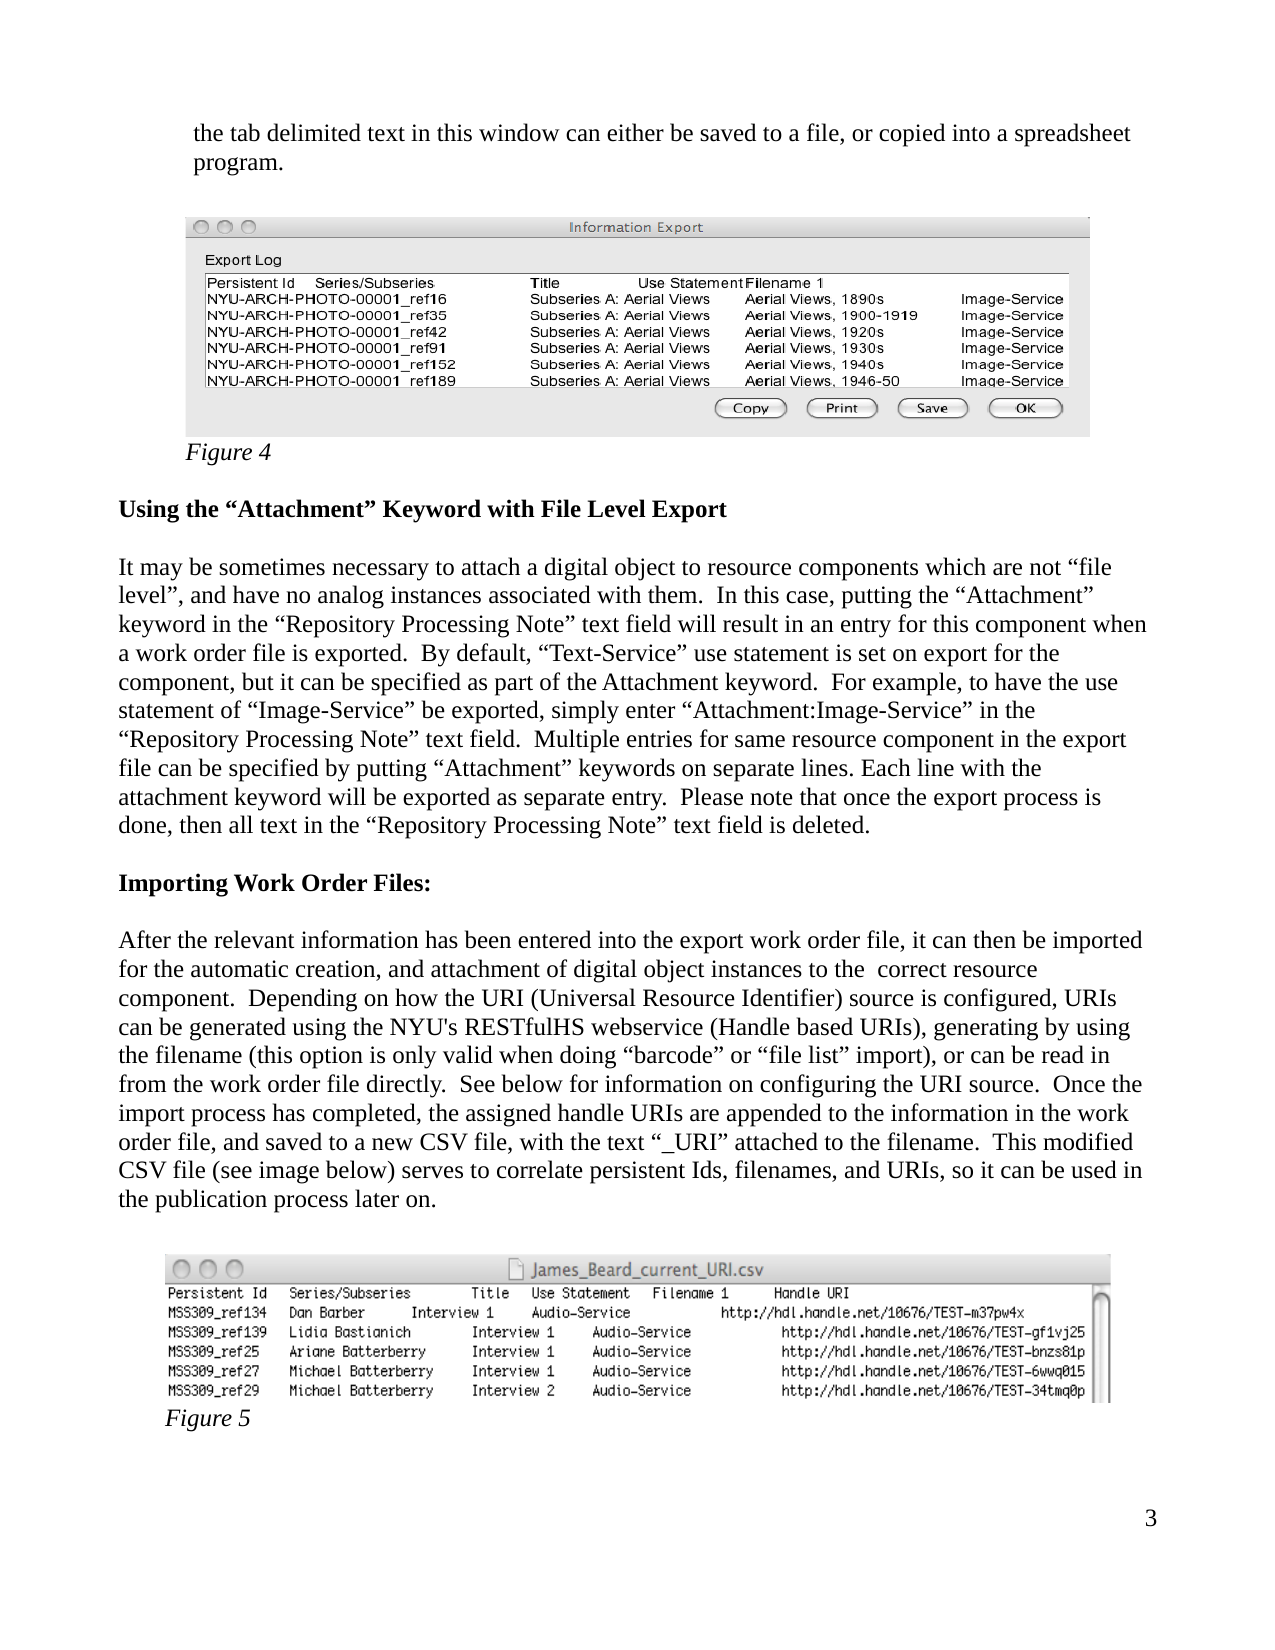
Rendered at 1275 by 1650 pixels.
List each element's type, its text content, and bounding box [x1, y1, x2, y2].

text Importing Work Order Files: [118, 868, 1157, 897]
text Figure 5 [165, 1403, 1110, 1431]
text Figure 4 [185, 437, 1090, 465]
text After the relevant information has been entered into the export work order file, it can then be imported for the automatic creation, and attachment of digital object instances to the correct resource component. Depending on how the URI (Universal Resource Identifier) source is configured, URIs can be generated using the NYU's RESTfulHS webservice (Handle based URIs), generating by using the filename (this option is only valid when doing “barcode” or “file list” import), or can be read in from the work order file directly. See below for information on configuring the URI source. Once the import process has completed, the assigned handle URIs are appended to the information in the work order file, and saved to a new CSV file, with the text “_URI” attached to the filename. This modified CSV file (see image below) serves to correlate persistent Ids, filenames, and URIs, so it can be used in the publication process later on. [118, 925, 1157, 1213]
picture [185, 217, 1090, 437]
text It may be sometimes necessary to attach a digital object to resource components which are not “file level”, and have no analog instances associated with them. In this case, putting the “Attachment” keyword in the “Repository Processing Note” text field will result in an entry for this component when a work order file is exported. By default, “Text-Service” use statement is set on export for the component, but it can be specified as part of the Attachment keyword. For example, to have the use statement of “Image-Service” be exported, simply enter “Attachment:Image-Service” in the “Repository Processing Note” text field. Multiple entries for same resource component in the export file can be specified by putting “Attachment” keywords on separate lines. Each line with the attachment keyword will be exported as separate entry. Please note that once the export process is done, then all text in the “Repository Processing Note” text field is deleted. [118, 552, 1157, 839]
list the tab delimited text in this window can either be saved to a file, or copied into a spreadsheet program. [156, 118, 1157, 176]
picture [165, 1254, 1111, 1403]
text Using the “Attachment” Keyword with File Level Export [118, 494, 1157, 523]
